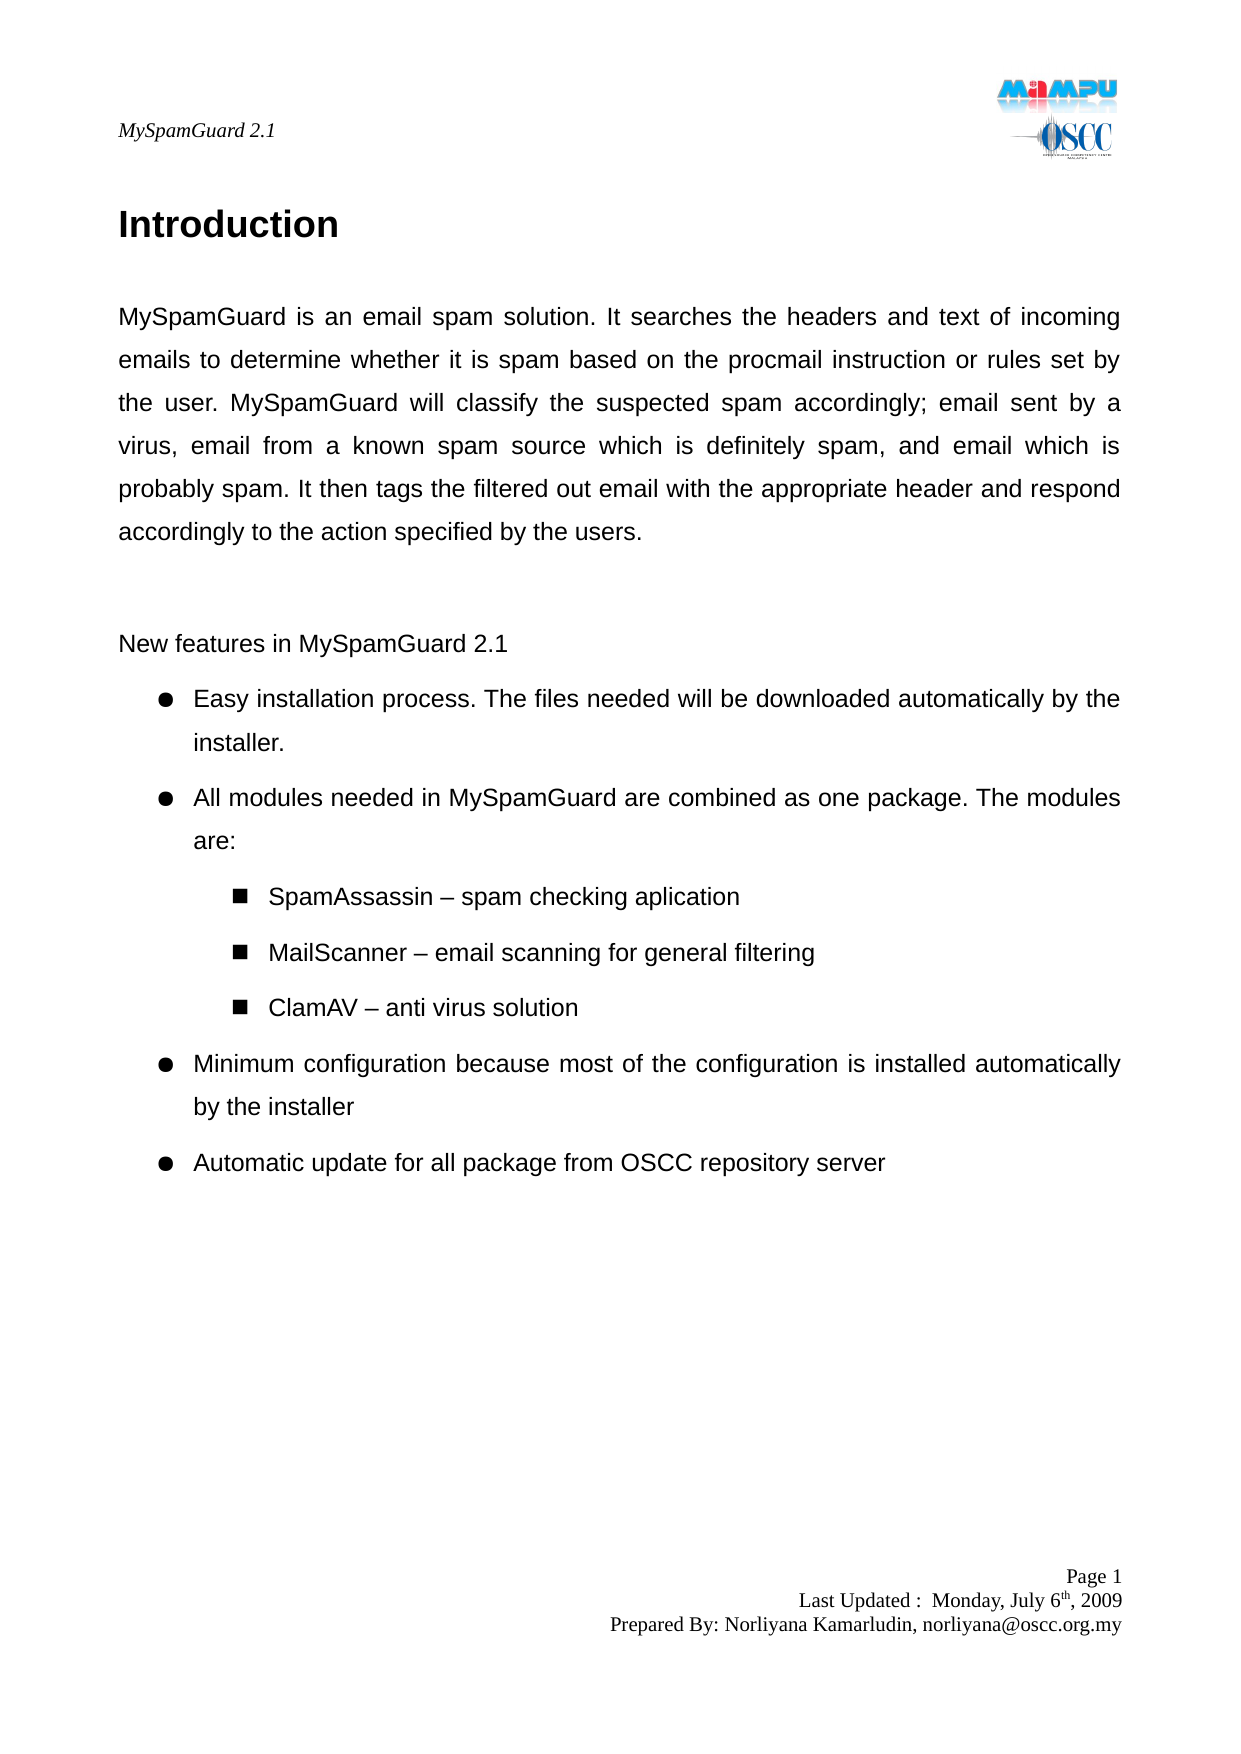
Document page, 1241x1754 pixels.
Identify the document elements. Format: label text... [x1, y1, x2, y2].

list Automatic update for all package from OSCC repository server [156, 1148, 1122, 1177]
list Easy installation process. The files needed will be downloaded automatically by the installer. [156, 684, 1122, 756]
list Minimum configuration because most of the configuration is installed automatically by the installer [156, 1049, 1122, 1121]
list All modules needed in MySpamGuard are combined as one package. The modules are: [156, 783, 1122, 855]
list SpamAssassin – spam checking aplication [231, 882, 1122, 911]
picture [996, 66, 1118, 160]
list ClamAV – anti virus solution [231, 993, 1122, 1022]
text MySpamGuard is an email spam solution. It searches the headers and text of incoming emails to determine whether it is spam based on the procmail instruction or rules set by the user. MySpamGuard will classify the suspected spam accordingly; email sent by a virus, email from a known spam source which is definitely spam, and email which is probably spam. It then tags the filtered out email with the appropriate header and respond accordingly to the action specified by the users. [118, 302, 1122, 546]
subtitle Introduction [118, 202, 1122, 246]
text New features in MySpamGuard 2.1 [118, 629, 1122, 657]
list MailScanner – email scanning for general filtering [231, 938, 1122, 967]
